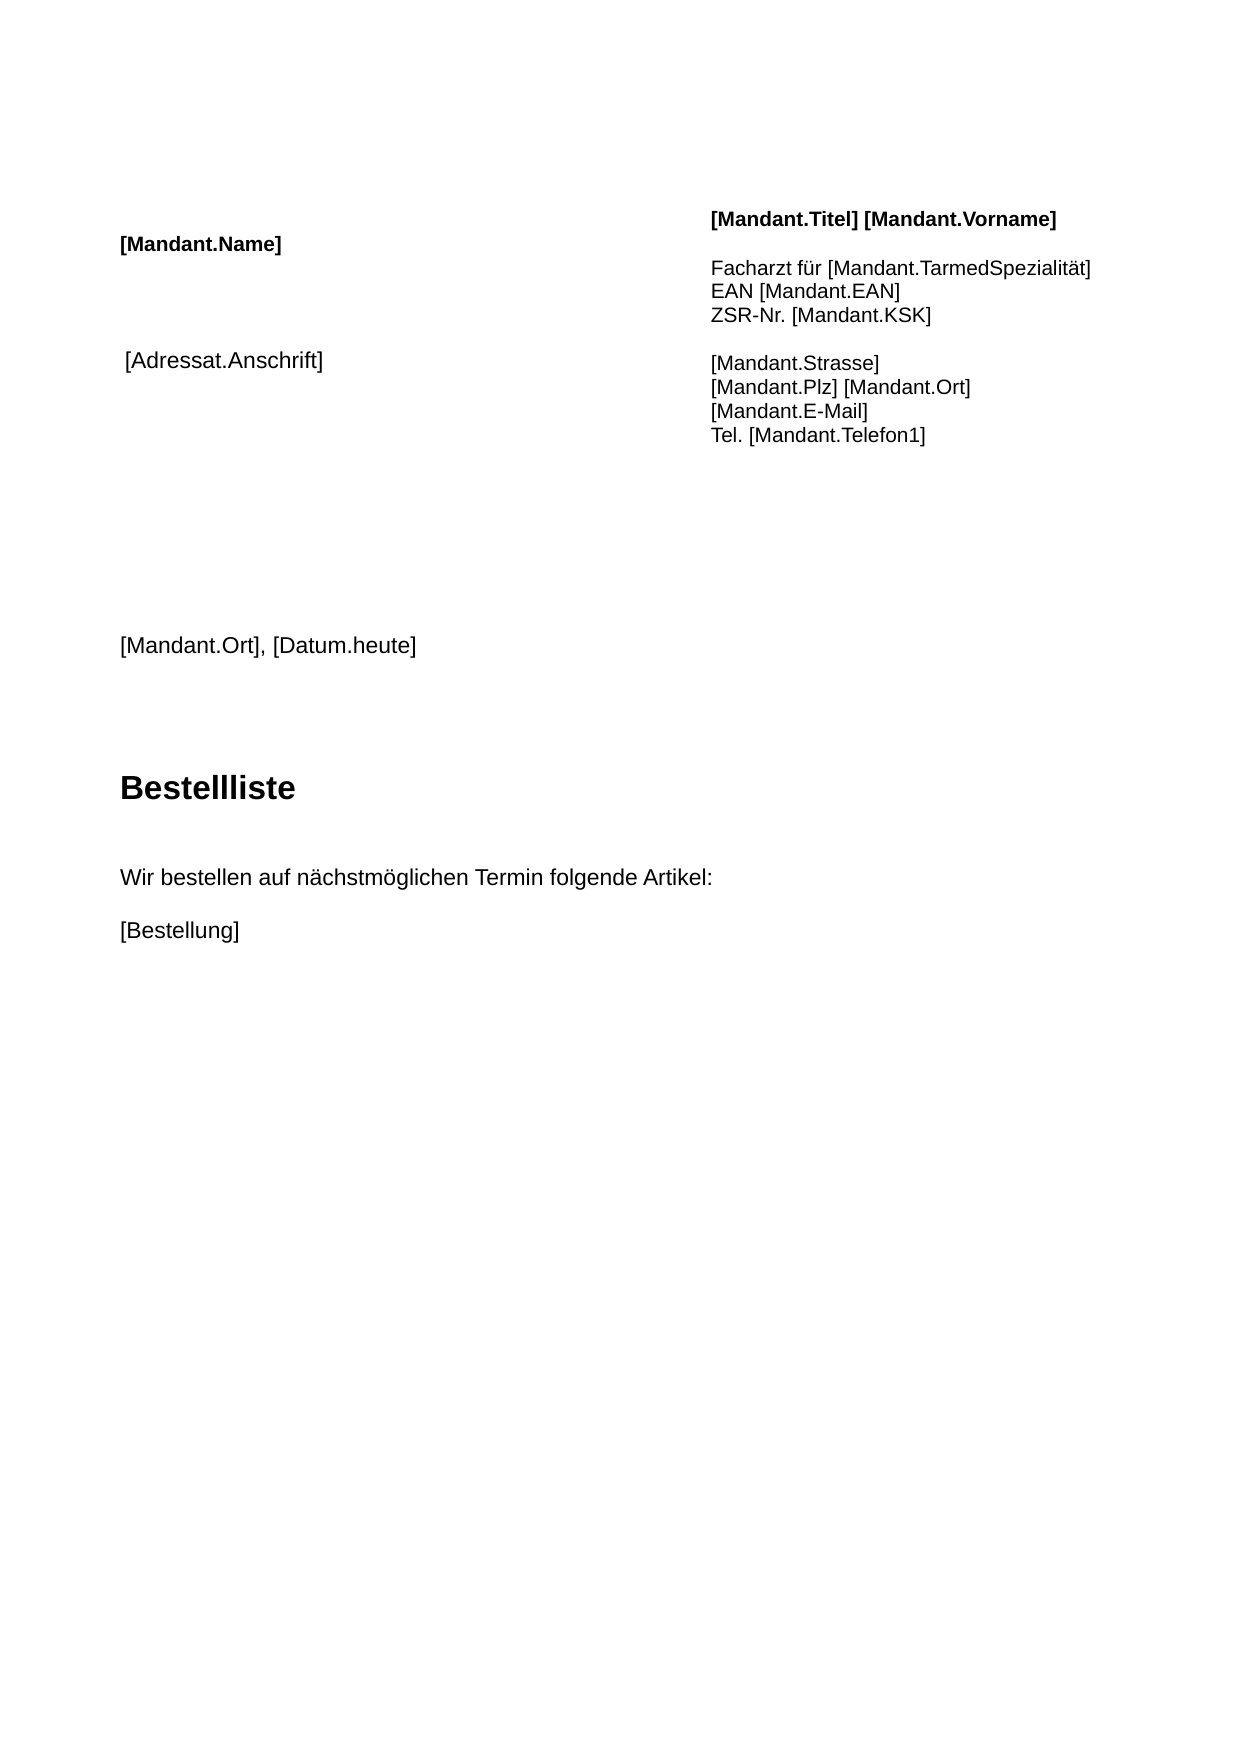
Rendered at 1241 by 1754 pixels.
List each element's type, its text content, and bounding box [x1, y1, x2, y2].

text [Mandant.Ort], [Datum.heute] [120, 632, 1122, 658]
text Tel. [Mandant.Telefon1] [525, 423, 1122, 447]
text [Mandant.Plz] [Mandant.Ort] [525, 375, 1122, 399]
text Bestellliste [120, 768, 1122, 807]
text [Bestellung] [120, 917, 1122, 943]
text [Adressat.Anschrift] [124, 347, 525, 374]
text Wir bestellen auf nächstmöglichen Termin folgende Artikel: [120, 864, 1122, 890]
text EAN [Mandant.EAN] [120, 279, 1122, 303]
text [Mandant.Strasse] [525, 351, 1122, 375]
text [Mandant.E-Mail] [525, 399, 1122, 423]
text [Mandant.Titel] [Mandant.Vorname] [Mandant.Name] [120, 205, 1122, 255]
text ZSR-Nr. [Mandant.KSK] [120, 303, 1122, 327]
text Facharzt für [Mandant.TarmedSpezialität] [120, 255, 1122, 279]
